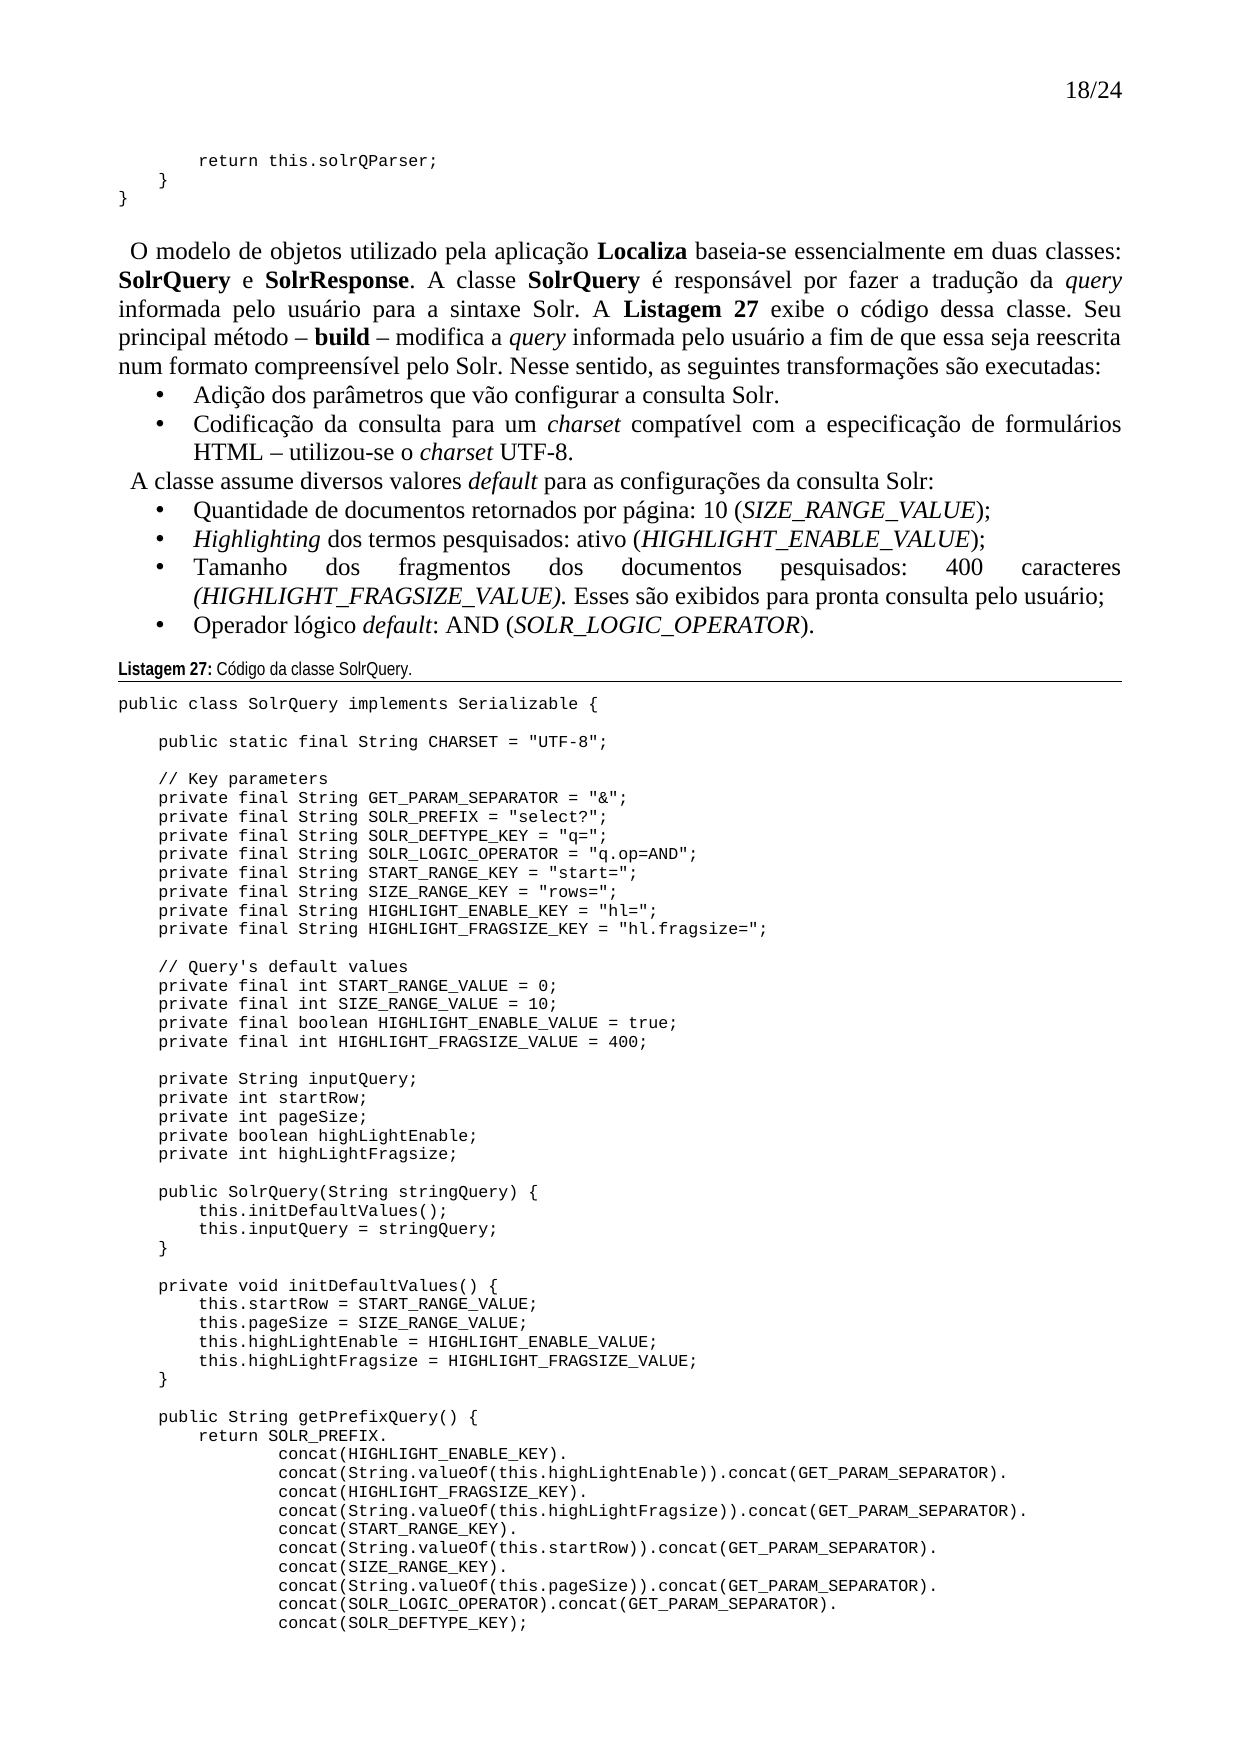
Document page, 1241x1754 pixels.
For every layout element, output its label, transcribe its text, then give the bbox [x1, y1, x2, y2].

list this.initDefaultValues(); [118, 1201, 1122, 1220]
list concat(SIZE_RANGE_KEY). [118, 1557, 1122, 1576]
list concat(SOLR_LOGIC_OPERATOR).concat(GET_PARAM_SEPARATOR). [118, 1595, 1122, 1613]
list private final boolean HIGHLIGHT_ENABLE_VALUE = true; [118, 1013, 1122, 1032]
list Quantidade de documentos retornados por página: 10 (SIZE_RANGE_VALUE); [156, 495, 1122, 524]
list return SOLR_PREFIX. [118, 1426, 1122, 1445]
list private final int SIZE_RANGE_VALUE = 10; [118, 995, 1122, 1013]
list this.inputQuery = stringQuery; [118, 1220, 1122, 1238]
list this.pageSize = SIZE_RANGE_VALUE; [118, 1313, 1122, 1332]
list concat(SOLR_DEFTYPE_KEY); [118, 1613, 1122, 1632]
list private int startRow; [118, 1088, 1122, 1107]
list Operador lógico default: AND (SOLR_LOGIC_OPERATOR). [156, 610, 1122, 639]
list this.startRow = START_RANGE_VALUE; [118, 1295, 1122, 1313]
list private final String SOLR_LOGIC_OPERATOR = "q.op=AND"; [118, 845, 1122, 863]
list private int pageSize; [118, 1107, 1122, 1126]
list Adição dos parâmetros que vão configurar a consulta Solr. [156, 380, 1122, 409]
list this.highLightFragsize = HIGHLIGHT_FRAGSIZE_VALUE; [118, 1351, 1122, 1370]
list concat(HIGHLIGHT_FRAGSIZE_KEY). [118, 1482, 1122, 1501]
list } [118, 189, 1122, 207]
text A classe assume diversos valores default para as configurações da consulta Solr: [118, 466, 1122, 495]
list concat(String.valueOf(this.startRow)).concat(GET_PARAM_SEPARATOR). [118, 1538, 1122, 1557]
list Codificação da consulta para um charset compatível com a especificação de formulários HTML – utilizou-se o charset UTF-8. [156, 409, 1122, 466]
list } [118, 170, 1122, 189]
list private int highLightFragsize; [118, 1145, 1122, 1163]
list private final String HIGHLIGHT_FRAGSIZE_KEY = "hl.fragsize="; [118, 920, 1122, 938]
list private final int HIGHLIGHT_FRAGSIZE_VALUE = 400; [118, 1032, 1122, 1051]
list private String inputQuery; [118, 1070, 1122, 1088]
list // Query's default values [118, 957, 1122, 976]
list private final String SOLR_PREFIX = "select?"; [118, 807, 1122, 826]
list concat(HIGHLIGHT_ENABLE_KEY). [118, 1445, 1122, 1463]
list private boolean highLightEnable; [118, 1126, 1122, 1145]
list private final String HIGHLIGHT_ENABLE_KEY = "hl="; [118, 901, 1122, 920]
list private final String SOLR_DEFTYPE_KEY = "q="; [118, 826, 1122, 845]
list private final String START_RANGE_KEY = "start="; [118, 863, 1122, 882]
list this.highLightEnable = HIGHLIGHT_ENABLE_VALUE; [118, 1332, 1122, 1351]
list Tamanho dos fragmentos dos documentos pesquisados: 400 caracteres (HIGHLIGHT_FRAGSIZE_VALUE). Esses são exibidos para pronta consulta pelo usuário; [156, 552, 1122, 610]
list public String getPrefixQuery() { [118, 1407, 1122, 1426]
list } [118, 1370, 1122, 1388]
list private final int START_RANGE_VALUE = 0; [118, 976, 1122, 995]
list public class SolrQuery implements Serializable { [118, 695, 1122, 713]
list public static final String CHARSET = "UTF-8"; [118, 732, 1122, 751]
list concat(String.valueOf(this.highLightFragsize)).concat(GET_PARAM_SEPARATOR). [118, 1501, 1122, 1520]
list private final String GET_PARAM_SEPARATOR = "&"; [118, 788, 1122, 807]
list // Key parameters [118, 770, 1122, 788]
list Highlighting dos termos pesquisados: ativo (HIGHLIGHT_ENABLE_VALUE); [156, 524, 1122, 552]
list private void initDefaultValues() { [118, 1276, 1122, 1295]
list return this.solrQParser; [118, 151, 1122, 170]
list concat(String.valueOf(this.highLightEnable)).concat(GET_PARAM_SEPARATOR). [118, 1463, 1122, 1482]
list public SolrQuery(String stringQuery) { [118, 1182, 1122, 1201]
list concat(START_RANGE_KEY). [118, 1520, 1122, 1538]
list private final String SIZE_RANGE_KEY = "rows="; [118, 882, 1122, 901]
text O modelo de objetos utilizado pela aplicação Localiza baseia-se essencialmente em duas classes: SolrQuery e SolrResponse. A classe SolrQuery é responsável por fazer a tradução da query informada pelo usuário para a sintaxe Solr. A Listagem 27 exibe o código dessa classe. Seu principal método – build – modifica a query informada pelo usuário a fim de que essa seja reescrita num formato compreensível pelo Solr. Nesse sentido, as seguintes transformações são executadas: [118, 236, 1122, 380]
list concat(String.valueOf(this.pageSize)).concat(GET_PARAM_SEPARATOR). [118, 1576, 1122, 1595]
list Listagem 27: Código da classe SolrQuery. [118, 657, 1122, 681]
list } [118, 1238, 1122, 1257]
